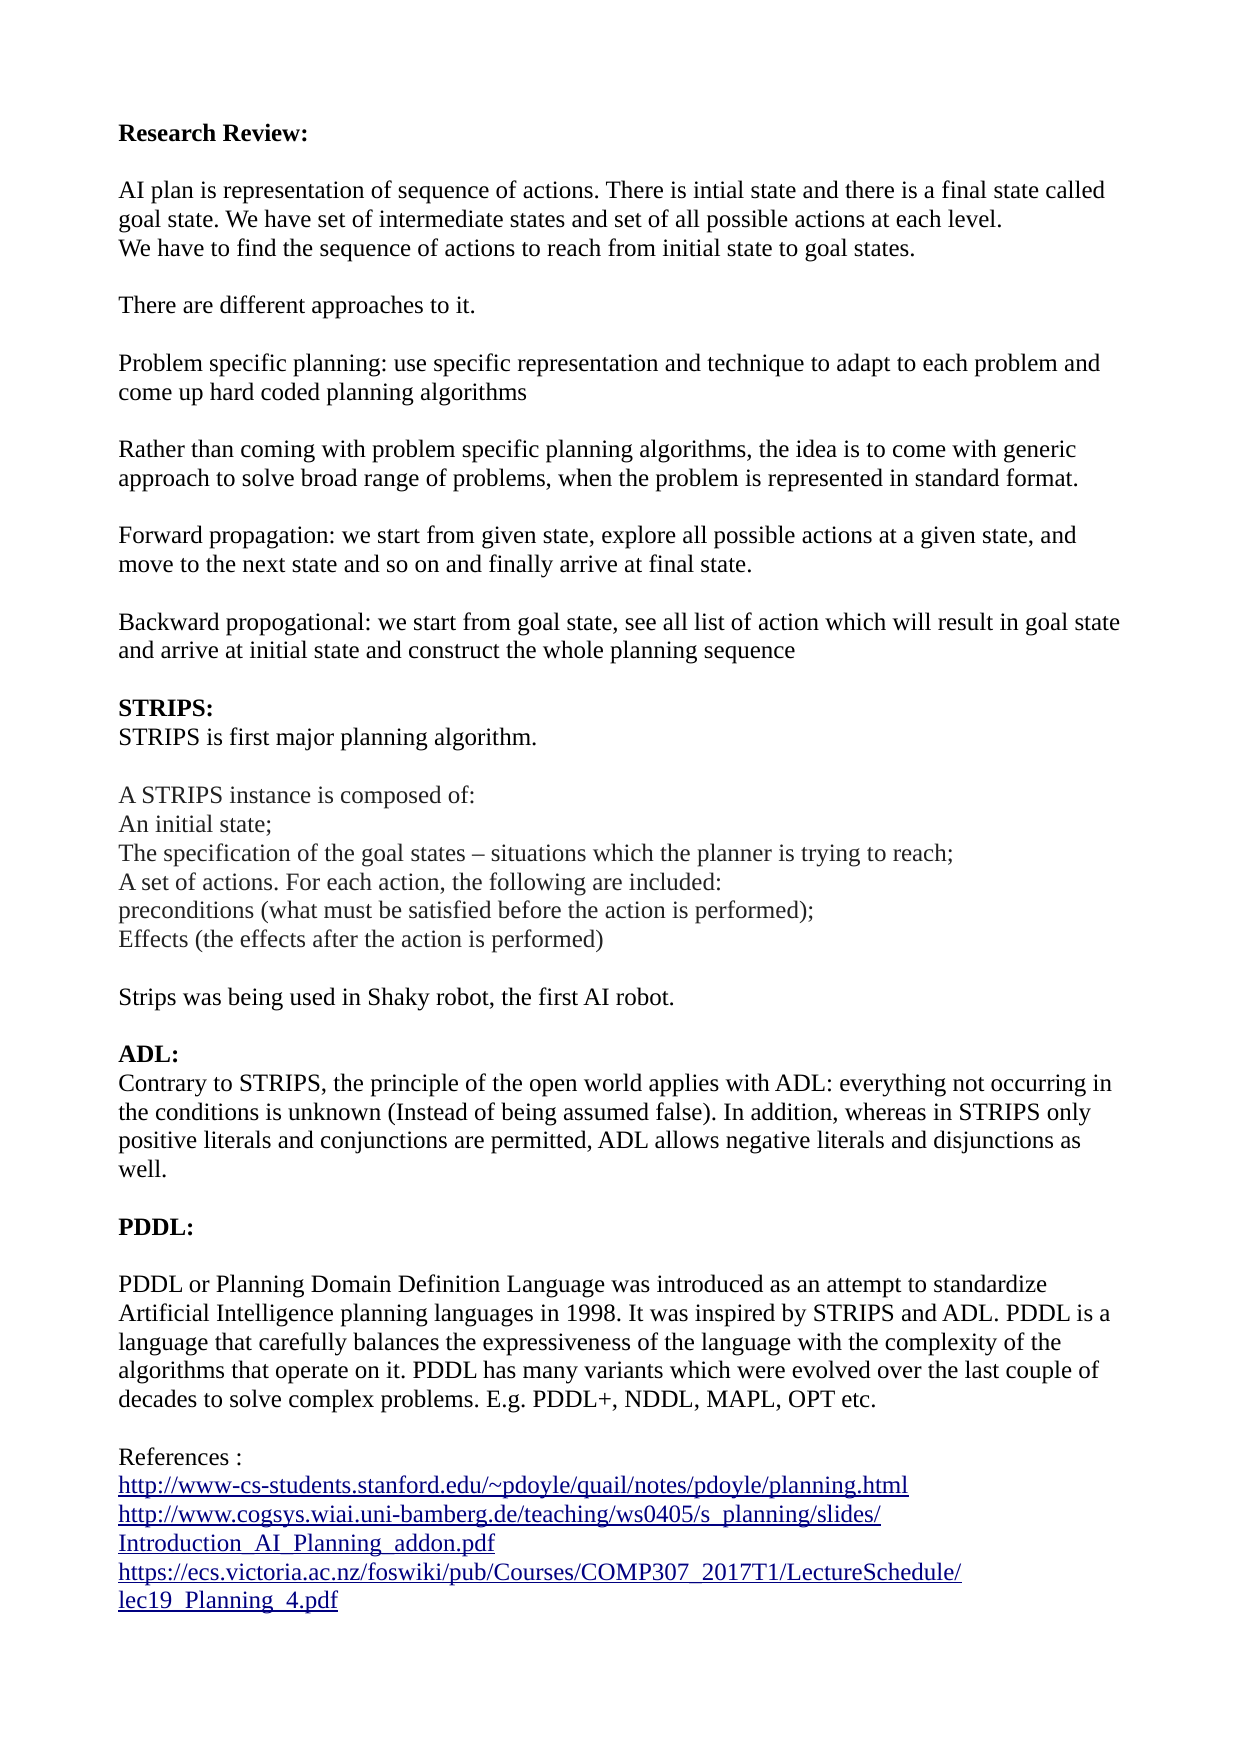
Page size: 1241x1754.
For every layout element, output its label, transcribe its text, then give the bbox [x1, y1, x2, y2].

text There are different approaches to it. [118, 291, 1122, 319]
text Contrary to STRIPS, the principle of the open world applies with ADL: everything not occurring in the conditions is unknown (Instead of being assumed false). In addition, whereas in STRIPS only positive literals and conjunctions are permitted, ADL allows negative literals and disjunctions as well. [118, 1068, 1122, 1183]
text Backward propogational: we start from goal state, see all list of action which will result in goal state and arrive at initial state and construct the whole planning sequence [118, 607, 1122, 664]
text A STRIPS instance is composed of: [118, 780, 1122, 809]
text PDDL: [118, 1212, 1122, 1240]
text References : [118, 1442, 1122, 1470]
text http://www.cogsys.wiai.uni-bamberg.de/teaching/ws0405/s_planning/slides/Introduction_AI_Planning_addon.pdf [118, 1499, 1122, 1557]
text Effects (the effects after the action is performed) [118, 924, 1122, 953]
text http://www-cs-students.stanford.edu/~pdoyle/quail/notes/pdoyle/planning.html [118, 1470, 1122, 1499]
text PDDL or Planning Domain Definition Language was introduced as an attempt to standardize Artificial Intelligence planning languages in 1998. It was inspired by STRIPS and ADL. PDDL is a language that carefully balances the expressiveness of the language with the complexity of the algorithms that operate on it. PDDL has many variants which were evolved over the last couple of decades to solve complex problems. E.g. PDDL+, NDDL, MAPL, OPT etc. [118, 1269, 1122, 1413]
text Strips was being used in Shaky robot, the first AI robot. [118, 982, 1122, 1010]
text https://ecs.victoria.ac.nz/foswiki/pub/Courses/COMP307_2017T1/LectureSchedule/lec19_Planning_4.pdf [118, 1557, 1122, 1614]
text The specification of the goal states – situations which the planner is trying to reach; [118, 838, 1122, 867]
text An initial state; [118, 809, 1122, 838]
text Research Review: [118, 118, 1122, 147]
text preconditions (what must be satisfied before the action is performed); [118, 895, 1122, 924]
text Rather than coming with problem specific planning algorithms, the idea is to come with generic approach to solve broad range of problems, when the problem is represented in standard format. [118, 434, 1122, 492]
text AI plan is representation of sequence of actions. There is intial state and there is a final state called goal state. We have set of intermediate states and set of all possible actions at each level. [118, 176, 1122, 233]
text We have to find the sequence of actions to reach from initial state to goal states. [118, 233, 1122, 262]
text STRIPS is first major planning algorithm. [118, 722, 1122, 751]
text ADL: [118, 1039, 1122, 1068]
text Forward propagation: we start from given state, explore all possible actions at a given state, and move to the next state and so on and finally arrive at final state. [118, 521, 1122, 578]
text A set of actions. For each action, the following are included: [118, 867, 1122, 895]
text Problem specific planning: use specific representation and technique to adapt to each problem and come up hard coded planning algorithms [118, 348, 1122, 406]
text STRIPS: [118, 693, 1122, 722]
